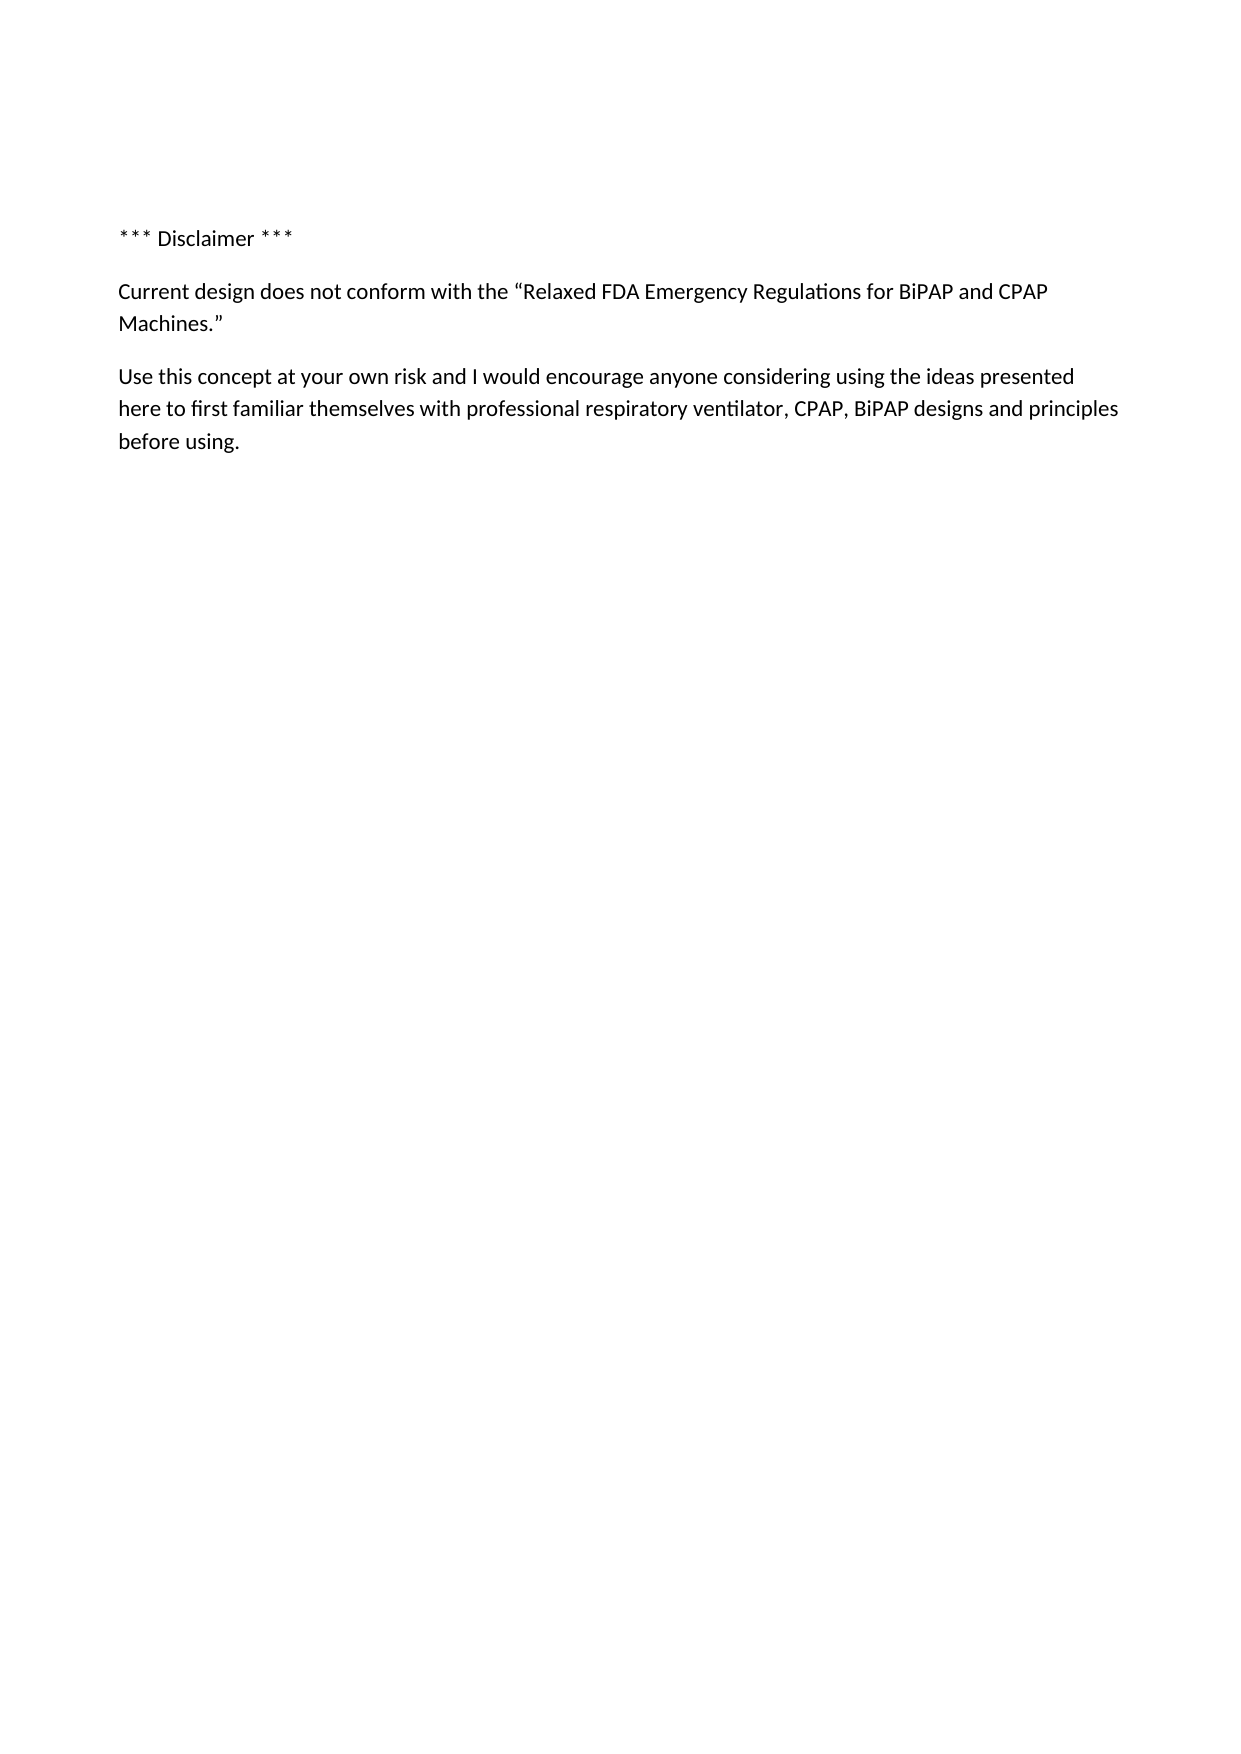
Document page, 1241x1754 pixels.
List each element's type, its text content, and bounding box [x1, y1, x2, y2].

text Use this concept at your own risk and I would encourage anyone considering using the ideas presented here to first familiar themselves with professional respiratory ventilator, CPAP, BiPAP designs and principles before using. [118, 362, 1122, 455]
text Current design does not conform with the “Relaxed FDA Emergency Regulations for BiPAP and CPAP Machines.” [118, 277, 1122, 337]
text *** Disclaimer *** [118, 224, 1122, 252]
